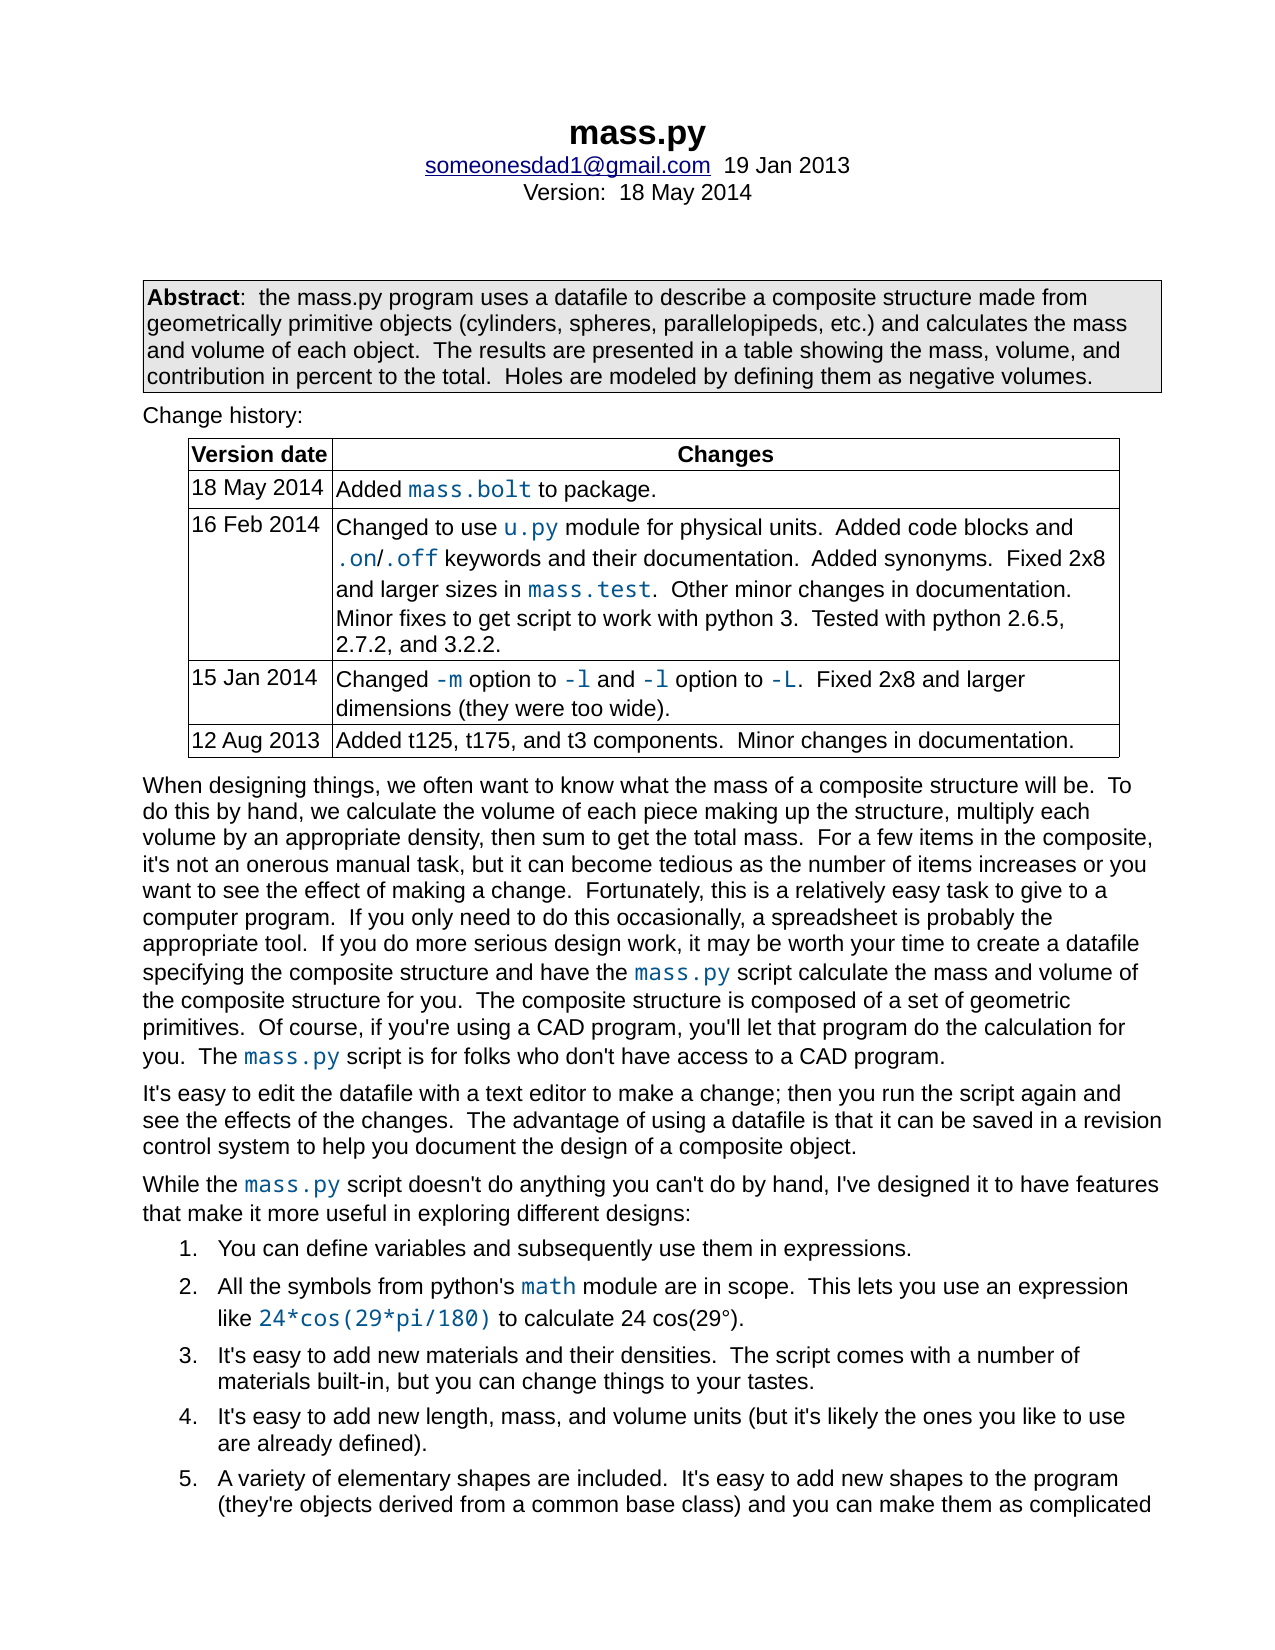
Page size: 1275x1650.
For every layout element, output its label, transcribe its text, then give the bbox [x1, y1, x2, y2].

subtitle someonesdad1@gmail.com 19 Jan 2013 [112, 152, 1162, 178]
list It's easy to add new materials and their densities. The script comes with a number of materials built-in, but you can change things to your tastes. [172, 1342, 1162, 1394]
list A variety of elementary shapes are included. It's easy to add new shapes to the program (they're objects derived from a common base class) and you can make them as complicated [172, 1465, 1162, 1518]
table_cell 16 Feb 2014 [189, 509, 332, 660]
table_cell 18 May 2014 [189, 471, 332, 508]
table_cell Added t125, t175, and t3 components. Minor changes in documentation. [333, 725, 1119, 757]
text When designing things, we often want to know what the mass of a composite structure will be. To do this by hand, we calculate the volume of each piece making up the structure, multiply each volume by an appropriate density, then sum to get the total mass. For a few items in the composite, it's not an onerous manual task, but it can become tedious as the number of items increases or you want to see the effect of making a change. Fortunately, this is a relatively easy task to give to a computer program. If you only need to do this occasionally, a spreadsheet is probably the appropriate tool. If you do more serious design work, it may be worth your time to create a datafile specifying the composite structure and have the mass.py script calculate the mass and volume of the composite structure for you. The composite structure is composed of a set of geometric primitives. Of course, if you're using a CAD program, you'll let that program do the calculation for you. The mass.py script is for folks who don't have access to a CAD program. [142, 772, 1162, 1071]
table_cell 12 Aug 2013 [189, 725, 332, 757]
table_header Version date [189, 439, 332, 470]
list It's easy to add new length, mass, and volume units (but it's likely the ones you like to use are already defined). [172, 1403, 1162, 1456]
table_cell Added mass.bolt to package. [333, 471, 1119, 508]
text While the mass.py script doesn't do anything you can't do by hand, I've designed it to have features that make it more useful in exploring different designs: [142, 1168, 1162, 1226]
table_cell Changed -m option to -l and -l option to -L. Fixed 2x8 and larger dimensions (they were too wide). [333, 661, 1119, 724]
table_header Changes [333, 439, 1119, 470]
subtitle Version: 18 May 2014 [112, 178, 1162, 205]
title mass.py [112, 112, 1162, 152]
table_cell Changed to use u.py module for physical units. Added code blocks and .on/.off keywords and their documentation. Added synonyms. Fixed 2x8 and larger sizes in mass.test. Other minor changes in documentation. Minor fixes to get script to work with python 3. Tested with python 2.6.5, 2.7.2, and 3.2.2. [333, 509, 1119, 660]
text It's easy to edit the datafile with a text editor to make a change; then you run the script again and see the effects of the changes. The advantage of using a datafile is that it can be saved in a revision control system to help you document the design of a composite object. [142, 1080, 1162, 1159]
table_cell 15 Jan 2014 [189, 661, 332, 724]
text Change history: [142, 402, 1162, 429]
list You can define variables and subsequently use them in expressions. [172, 1235, 1162, 1261]
list All the symbols from python's math module are in scope. This lets you use an expression like 24*cos(29*pi/180) to calculate 24 cos(29°). [172, 1270, 1162, 1333]
text Abstract: the mass.py program uses a datafile to describe a composite structure made from geometrically primitive objects (cylinders, spheres, parallelopipeds, etc.) and calculates the mass and volume of each object. The results are presented in a table showing the mass, volume, and contribution in percent to the total. Holes are modeled by defining them as negative volumes. [144, 281, 1161, 392]
